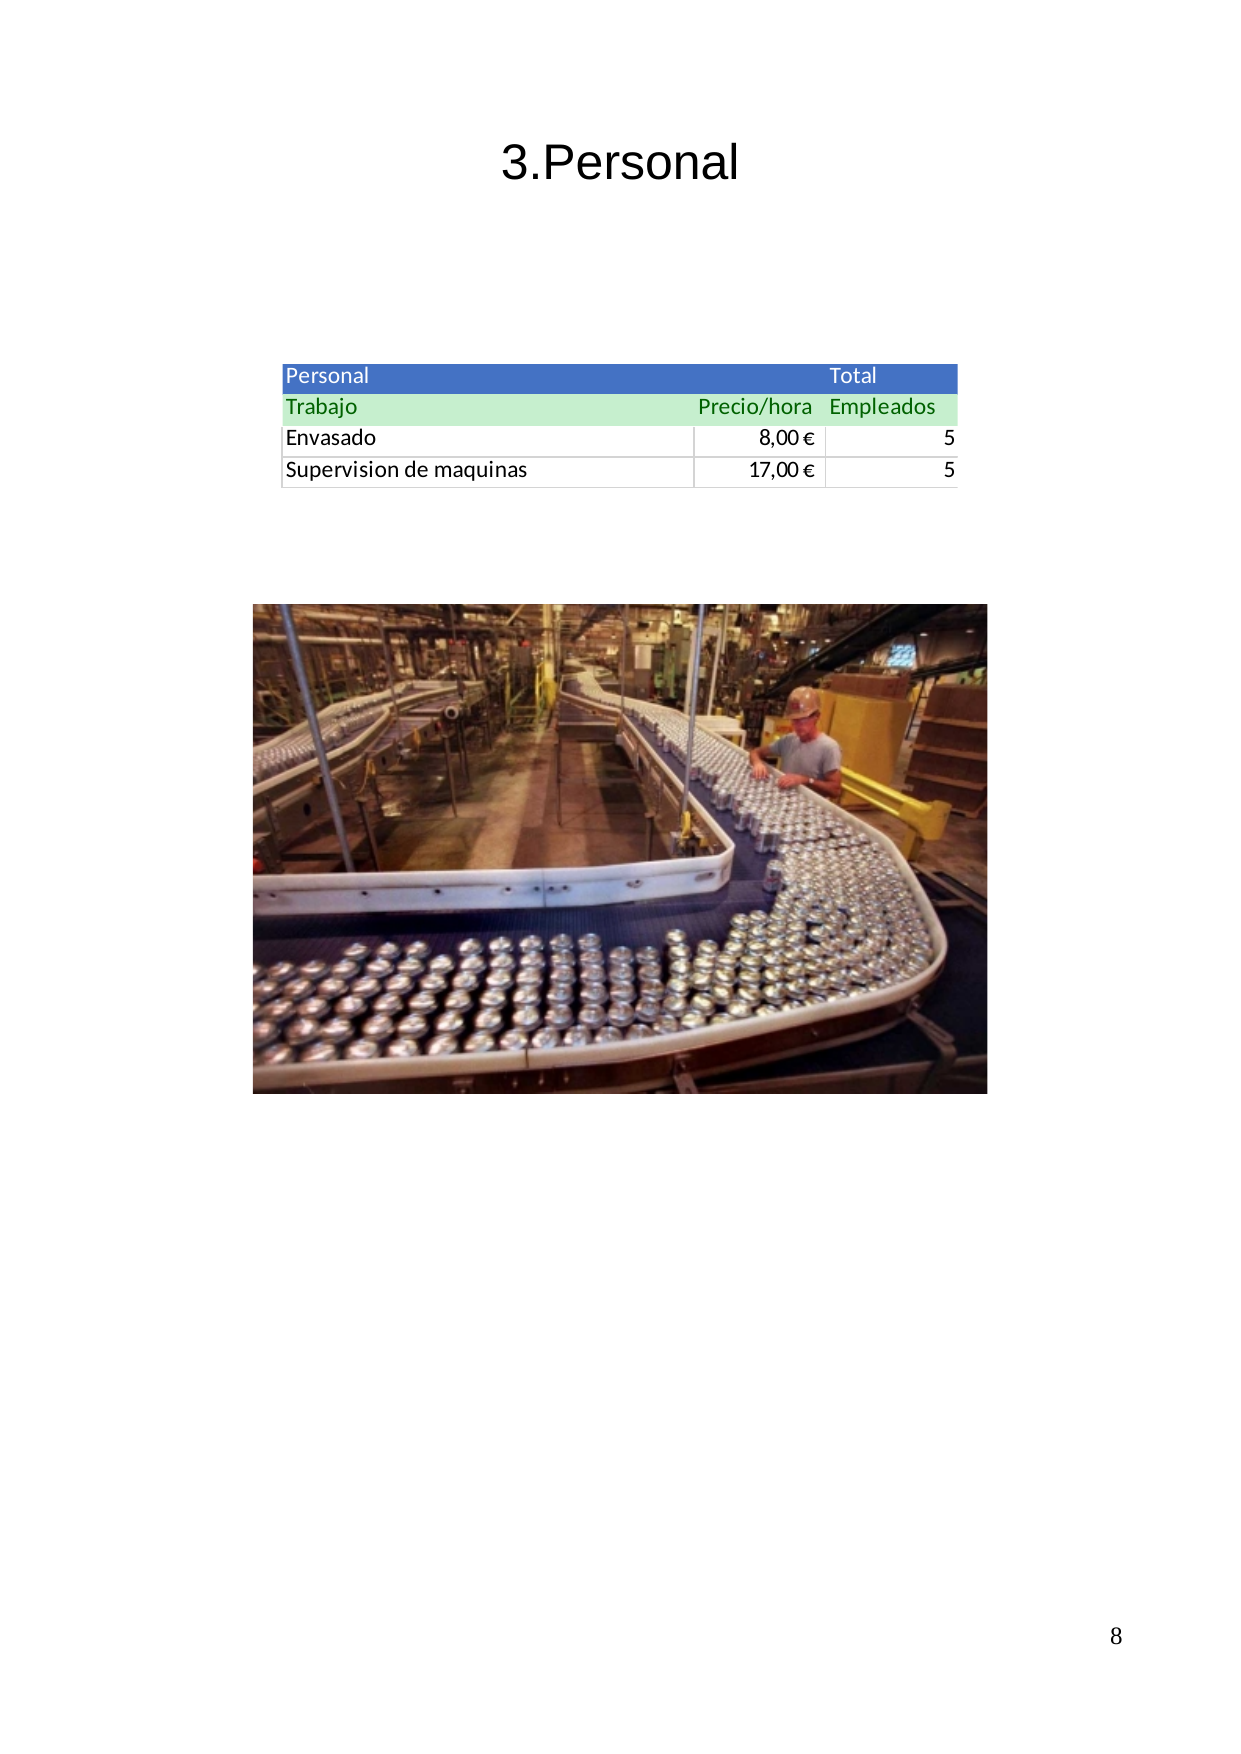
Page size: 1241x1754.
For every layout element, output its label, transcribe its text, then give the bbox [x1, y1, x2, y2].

text 3.Personal [118, 132, 1122, 190]
